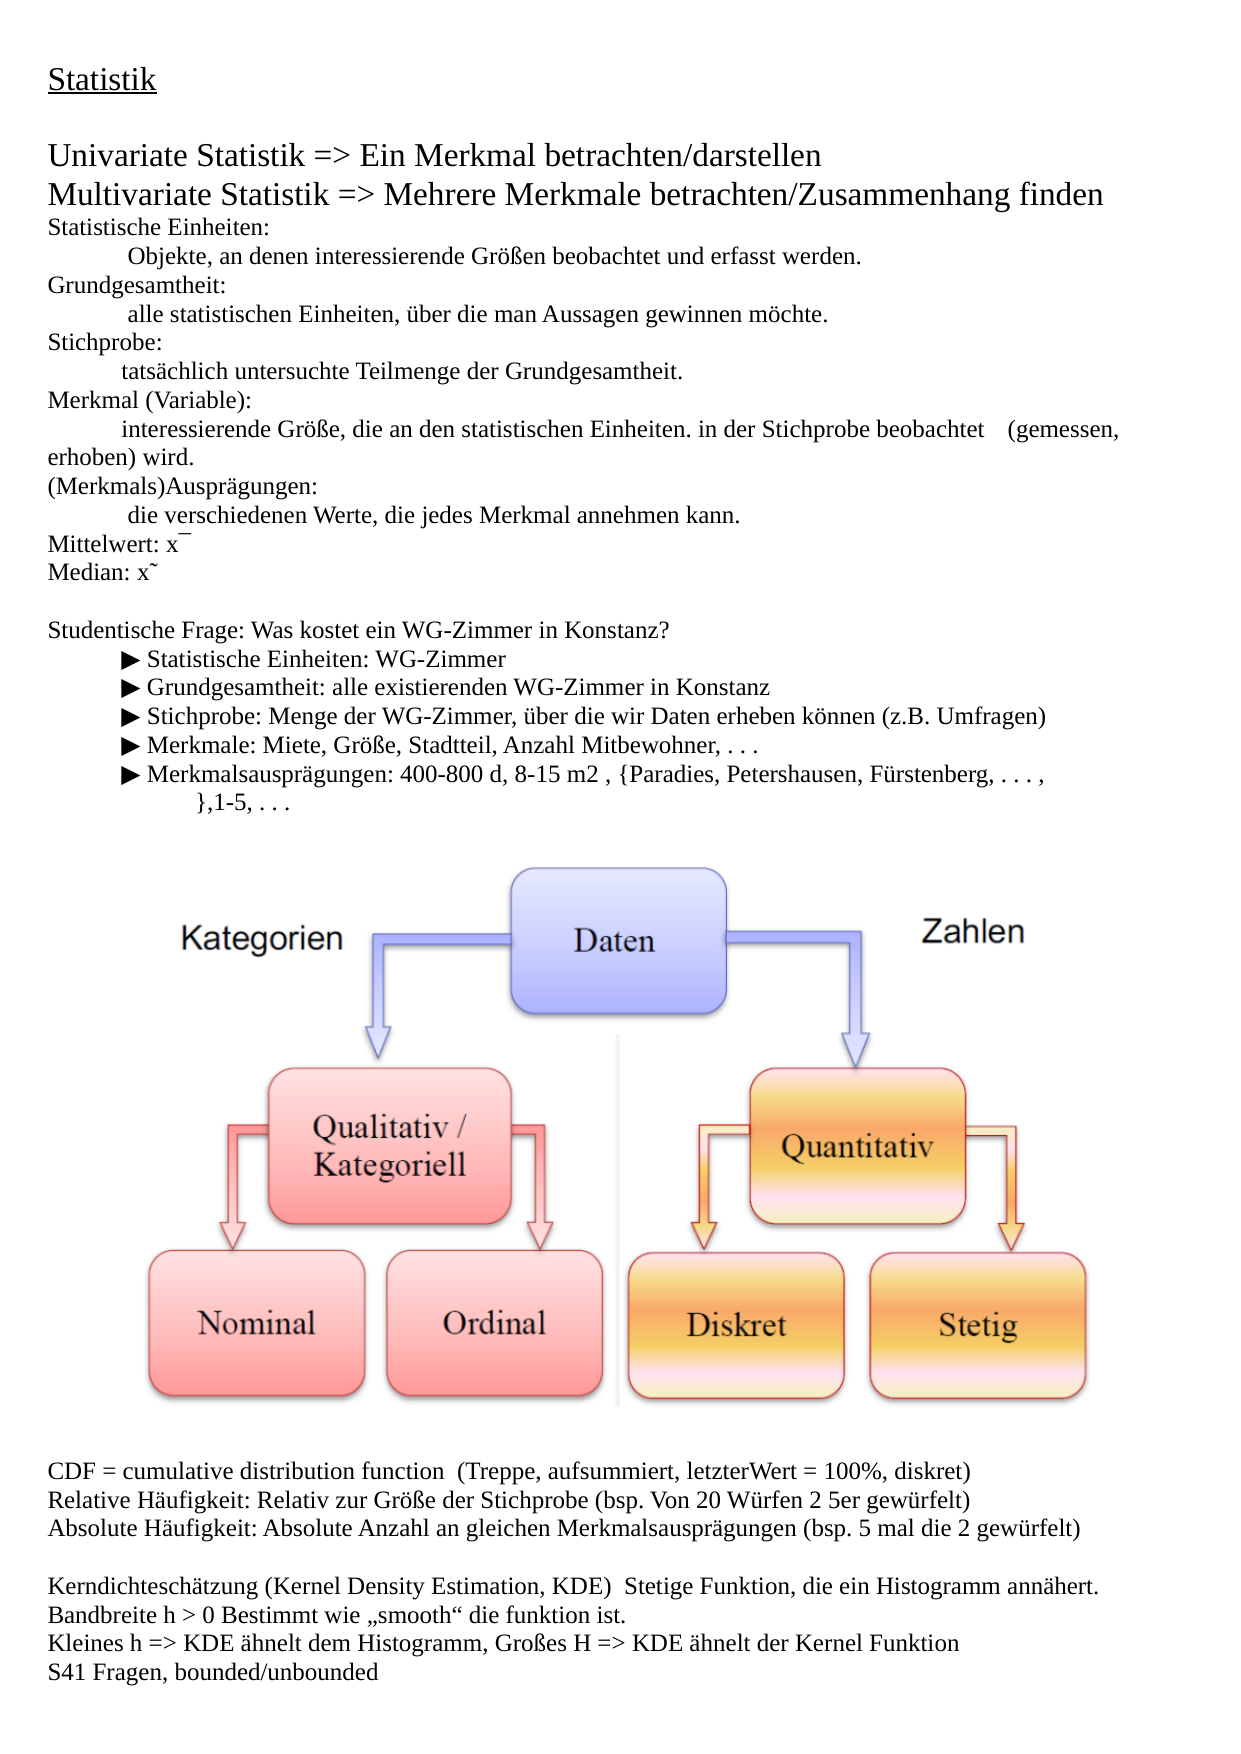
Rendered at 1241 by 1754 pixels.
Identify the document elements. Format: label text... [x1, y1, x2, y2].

picture [118, 845, 1123, 1428]
text (Merkmals)Ausprägungen: die verschiedenen Werte, die jedes Merkmal annehmen kann. [47, 471, 1193, 529]
text Bandbreite h > 0 Bestimmt wie „smooth“ die funktion ist. Kleines h => KDE ähnelt dem Histogramm, Großes H => KDE ähnelt der Kernel Funktion [47, 1600, 1193, 1657]
text CDF = cumulative distribution function (Treppe, aufsummiert, letzterWert = 100%, diskret) [47, 845, 1193, 1485]
text Kerndichteschätzung (Kernel Density Estimation, KDE) Stetige Funktion, die ein Histogramm annähert. [47, 1571, 1193, 1600]
text S41 Fragen, bounded/unbounded [47, 1657, 1193, 1686]
text Relative Häufigkeit: Relativ zur Größe der Stichprobe (bsp. Von 20 Würfen 2 5er gewürfelt) [47, 1485, 1193, 1513]
text Stichprobe: tatsächlich untersuchte Teilmenge der Grundgesamtheit. [47, 327, 1193, 385]
text Absolute Häufigkeit: Absolute Anzahl an gleichen Merkmalsausprägungen (bsp. 5 mal die 2 gewürfelt) [47, 1513, 1193, 1542]
text ▶ Merkmale: Miete, Größe, Stadtteil, Anzahl Mitbewohner, . . . ▶ Merkmalsausprägungen: 400-800 d, 8-15 m2 , {Paradies, Petershausen, Fürstenberg, . . . , },1-5, . . . [47, 730, 1193, 816]
text Multivariate Statistik => Mehrere Merkmale betrachten/Zusammenhang finden [47, 174, 1193, 212]
text Univariate Statistik => Ein Merkmal betrachten/darstellen [47, 136, 1193, 174]
text Statistische Einheiten: Objekte, an denen interessierende Größen beobachtet und erfasst werden. [47, 212, 1193, 270]
text Median: x˜ [47, 557, 1193, 586]
text Mittelwert: x¯ [47, 529, 1193, 557]
text Studentische Frage: Was kostet ein WG-Zimmer in Konstanz? ▶ Statistische Einheiten: WG-Zimmer ▶ Grundgesamtheit: alle existierenden WG-Zimmer in Konstanz ▶ Stichprobe: Menge der WG-Zimmer, über die wir Daten erheben können (z.B. Umfragen) [47, 615, 1193, 730]
text Grundgesamtheit: alle statistischen Einheiten, über die man Aussagen gewinnen möchte. [47, 270, 1193, 327]
text Merkmal (Variable): interessierende Größe, die an den statistischen Einheiten. in der Stichprobe beobachtet (gemessen, erhoben) wird. [47, 385, 1193, 471]
text Statistik [47, 59, 1193, 97]
